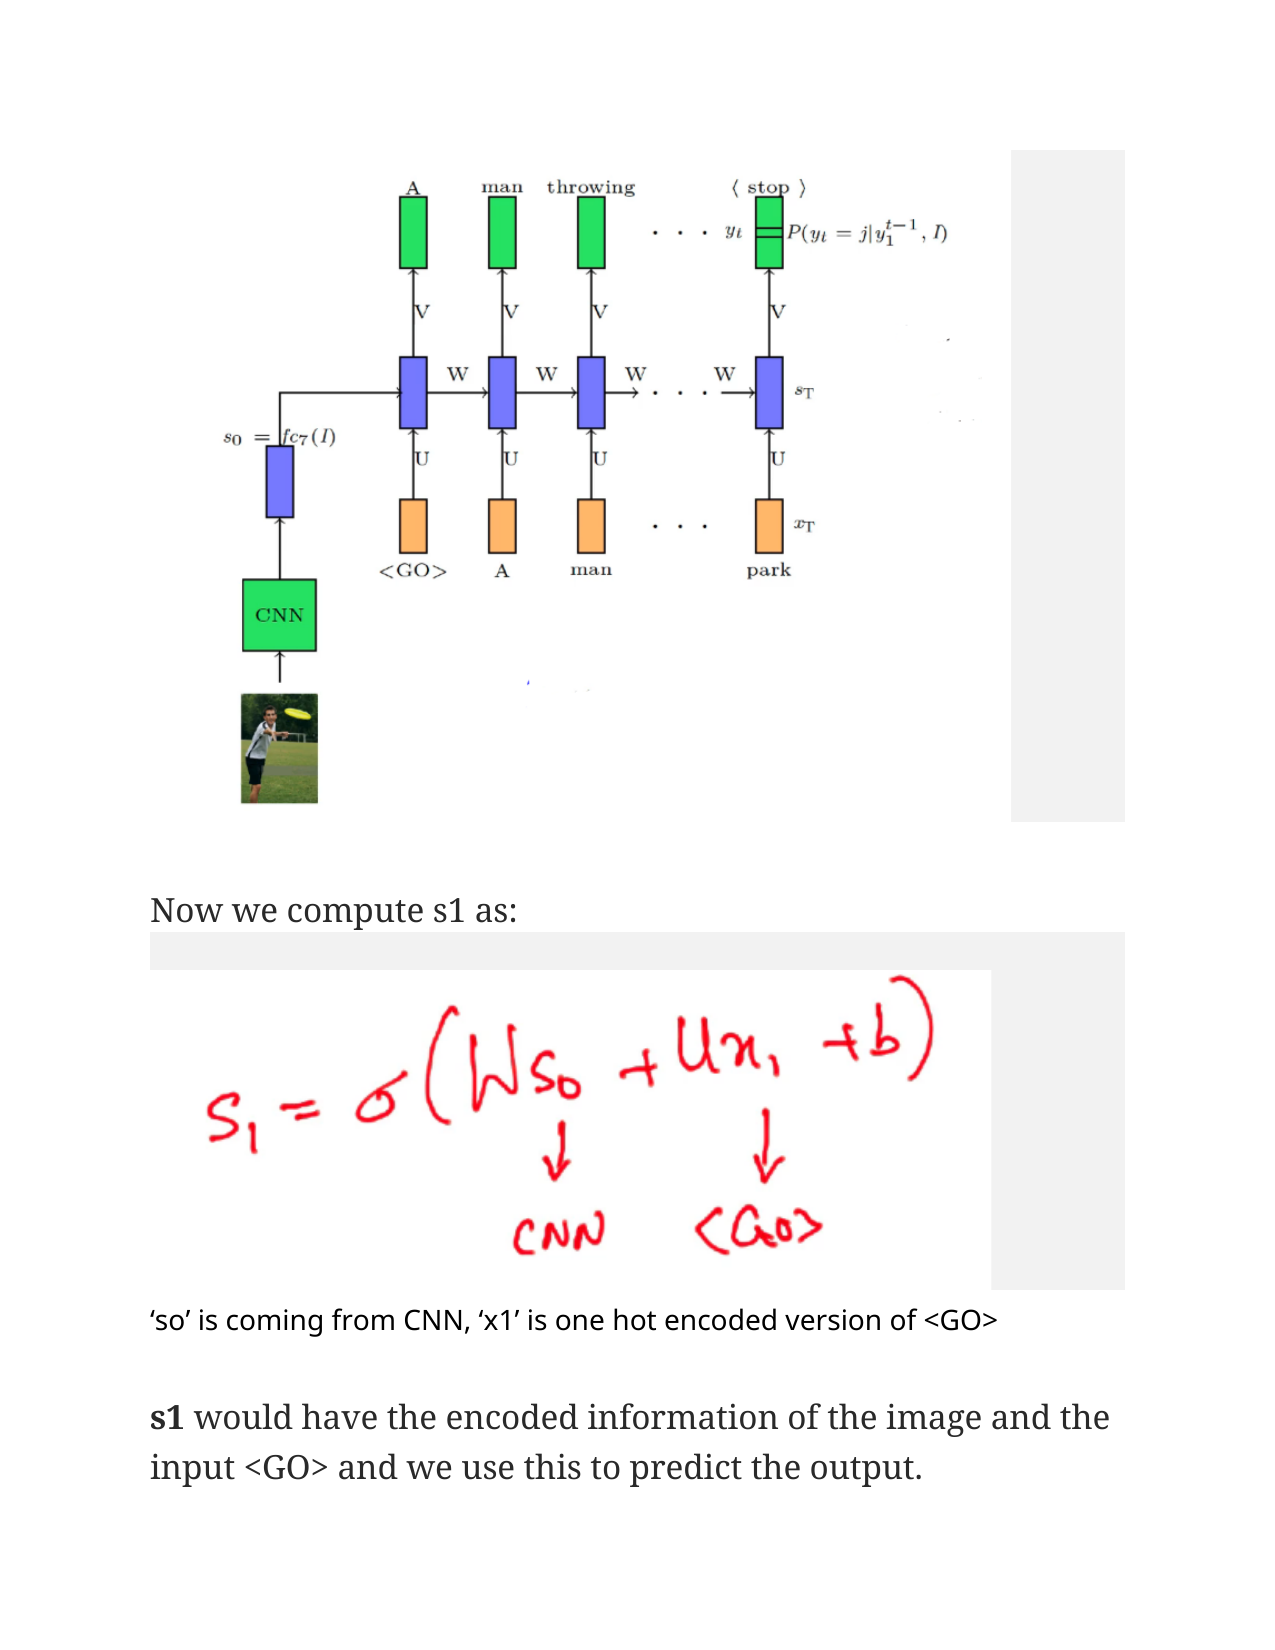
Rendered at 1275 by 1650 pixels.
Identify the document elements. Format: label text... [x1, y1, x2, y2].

text Now we compute s1 as: [150, 882, 1125, 932]
text s1 would have the encoded information of the image and the input <GO> and we use this to predict the output. [150, 1389, 1125, 1489]
text ‘so’ is coming from CNN, ‘x1’ is one hot encoded version of <GO> [150, 1301, 1125, 1339]
